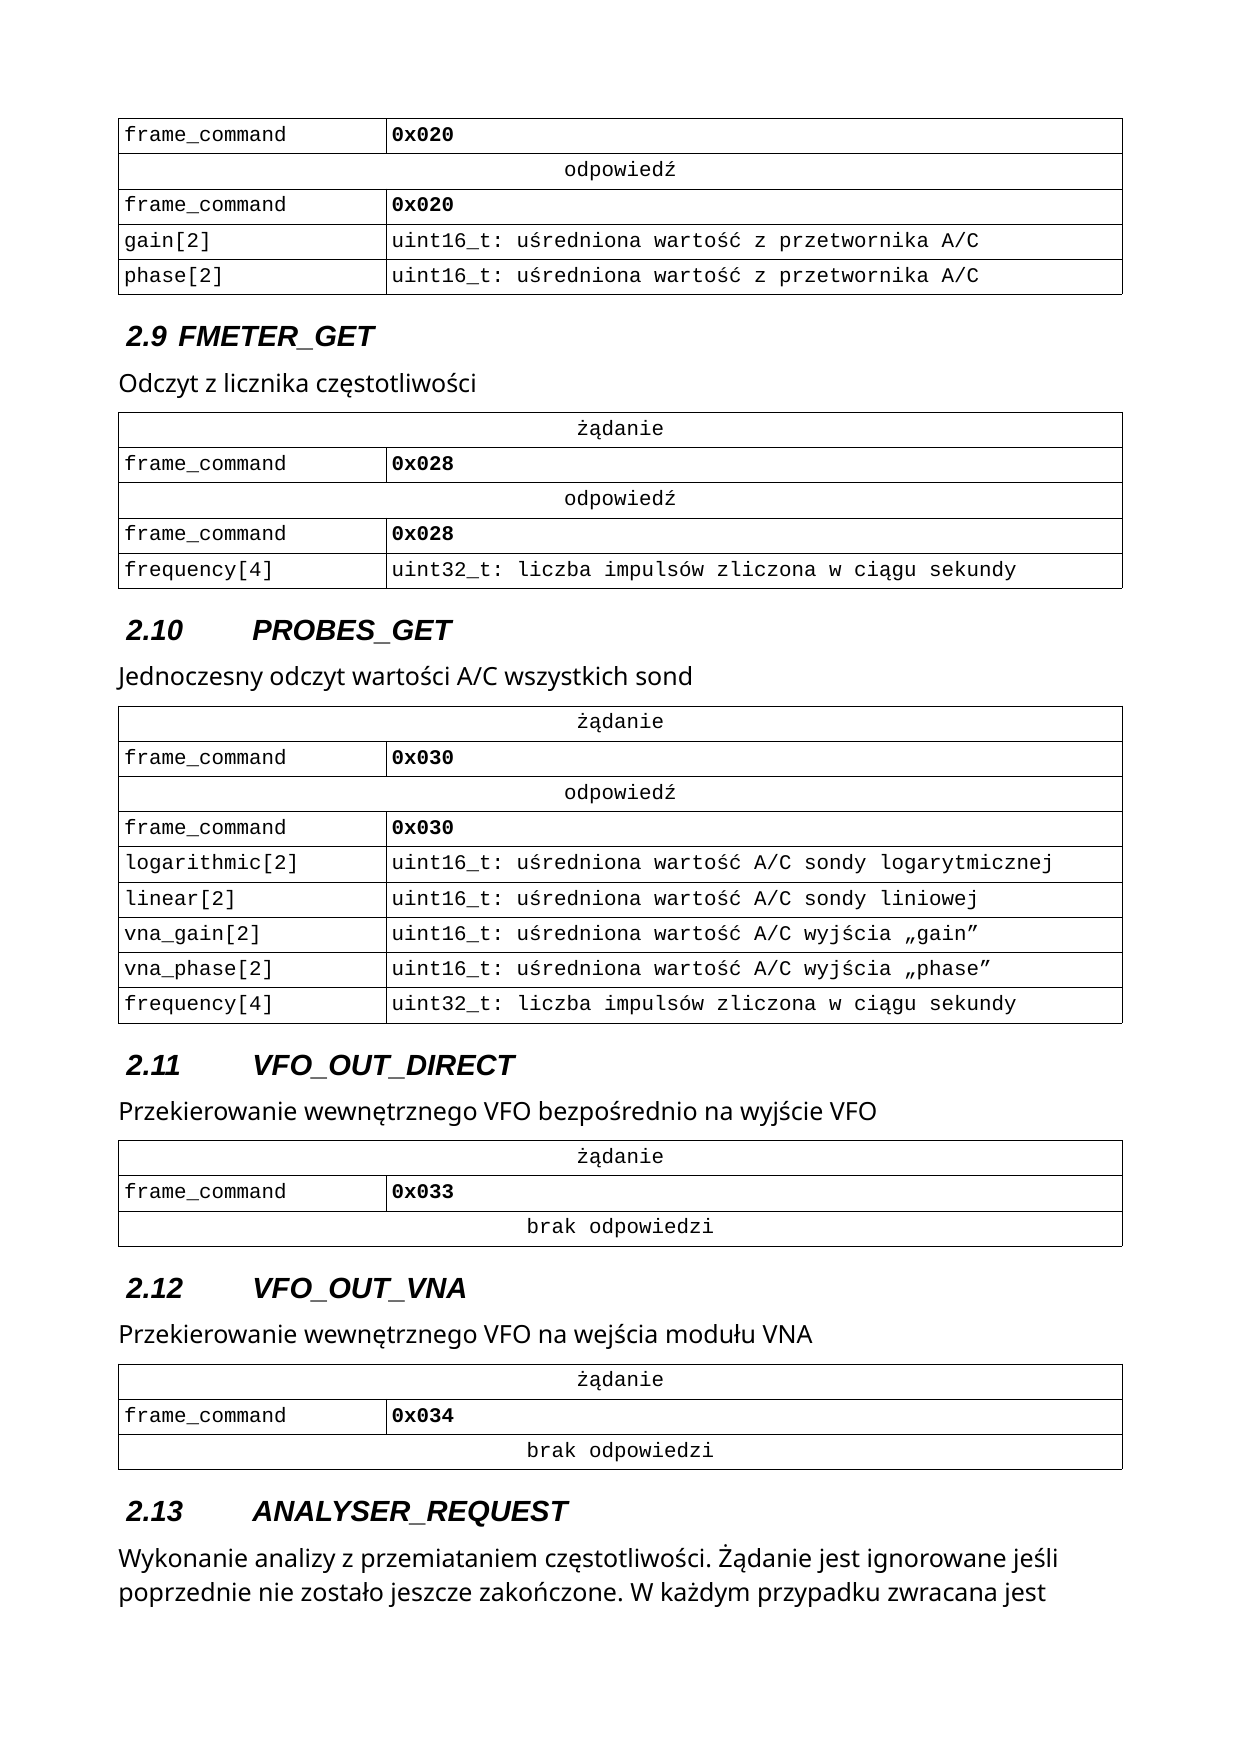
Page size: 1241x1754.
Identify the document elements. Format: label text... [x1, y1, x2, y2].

table_header żądanie [119, 413, 1122, 447]
table_cell odpowiedź [119, 777, 1122, 811]
text Odczyt z licznika częstotliwości [118, 365, 1122, 399]
table_cell phase[2] [119, 260, 386, 294]
subtitle FMETER_GET [118, 319, 1122, 353]
text Jednoczesny odczyt wartości A/C wszystkich sond [118, 659, 1122, 693]
table_cell frame_command [119, 812, 386, 846]
text Przekierowanie wewnętrznego VFO na wejścia modułu VNA [118, 1317, 1122, 1351]
table_cell 0x030 [387, 812, 1122, 846]
table_cell uint16_t: uśredniona wartość A/C wyjścia „phase” [387, 953, 1122, 987]
table_cell frame_command [119, 1400, 386, 1434]
table_cell 0x020 [387, 119, 1122, 153]
table_cell uint16_t: uśredniona wartość A/C wyjścia „gain” [387, 918, 1122, 952]
subtitle PROBES_GET [118, 613, 1122, 647]
table_cell odpowiedź [119, 154, 1122, 188]
table_cell brak odpowiedzi [119, 1212, 1122, 1246]
table_header żądanie [119, 1365, 1122, 1399]
table_cell frame_command [119, 742, 386, 776]
table_cell vna_phase[2] [119, 953, 386, 987]
subtitle VFO_OUT_DIRECT [118, 1048, 1122, 1081]
table_cell uint16_t: uśredniona wartość A/C sondy logarytmicznej [387, 847, 1122, 882]
table_cell frame_command [119, 519, 386, 553]
table_cell gain[2] [119, 225, 386, 259]
table_cell 0x034 [387, 1400, 1122, 1434]
subtitle ANALYSER_REQUEST [118, 1494, 1122, 1528]
table_cell linear[2] [119, 883, 386, 917]
table_header żądanie [119, 1141, 1122, 1175]
table_cell 0x028 [387, 448, 1122, 482]
table_cell odpowiedź [119, 483, 1122, 517]
table_cell frame_command [119, 190, 386, 224]
table_cell frequency[4] [119, 988, 386, 1022]
table_cell 0x030 [387, 742, 1122, 776]
table_cell uint32_t: liczba impulsów zliczona w ciągu sekundy [387, 554, 1122, 588]
table_cell vna_gain[2] [119, 918, 386, 952]
table_cell 0x020 [387, 190, 1122, 224]
text Przekierowanie wewnętrznego VFO bezpośrednio na wyjście VFO [118, 1094, 1122, 1128]
table_cell uint16_t: uśredniona wartość z przetwornika A/C [387, 260, 1122, 294]
table_cell frequency[4] [119, 554, 386, 588]
table_cell brak odpowiedzi [119, 1435, 1122, 1469]
table_cell uint32_t: liczba impulsów zliczona w ciągu sekundy [387, 988, 1122, 1022]
table_cell frame_command [119, 1176, 386, 1211]
table_header żądanie [119, 707, 1122, 741]
table_cell frame_command [119, 448, 386, 482]
table_cell 0x028 [387, 519, 1122, 553]
subtitle VFO_OUT_VNA [118, 1271, 1122, 1304]
table_cell uint16_t: uśredniona wartość z przetwornika A/C [387, 225, 1122, 259]
text Wykonanie analizy z przemiataniem częstotliwości. Żądanie jest ignorowane jeśli poprzednie nie zostało jeszcze zakończone. W każdym przypadku zwracana jest [118, 1540, 1122, 1608]
table_cell uint16_t: uśredniona wartość A/C sondy liniowej [387, 883, 1122, 917]
table_cell 0x033 [387, 1176, 1122, 1211]
table_cell logarithmic[2] [119, 847, 386, 882]
table_cell frame_command [119, 119, 386, 153]
